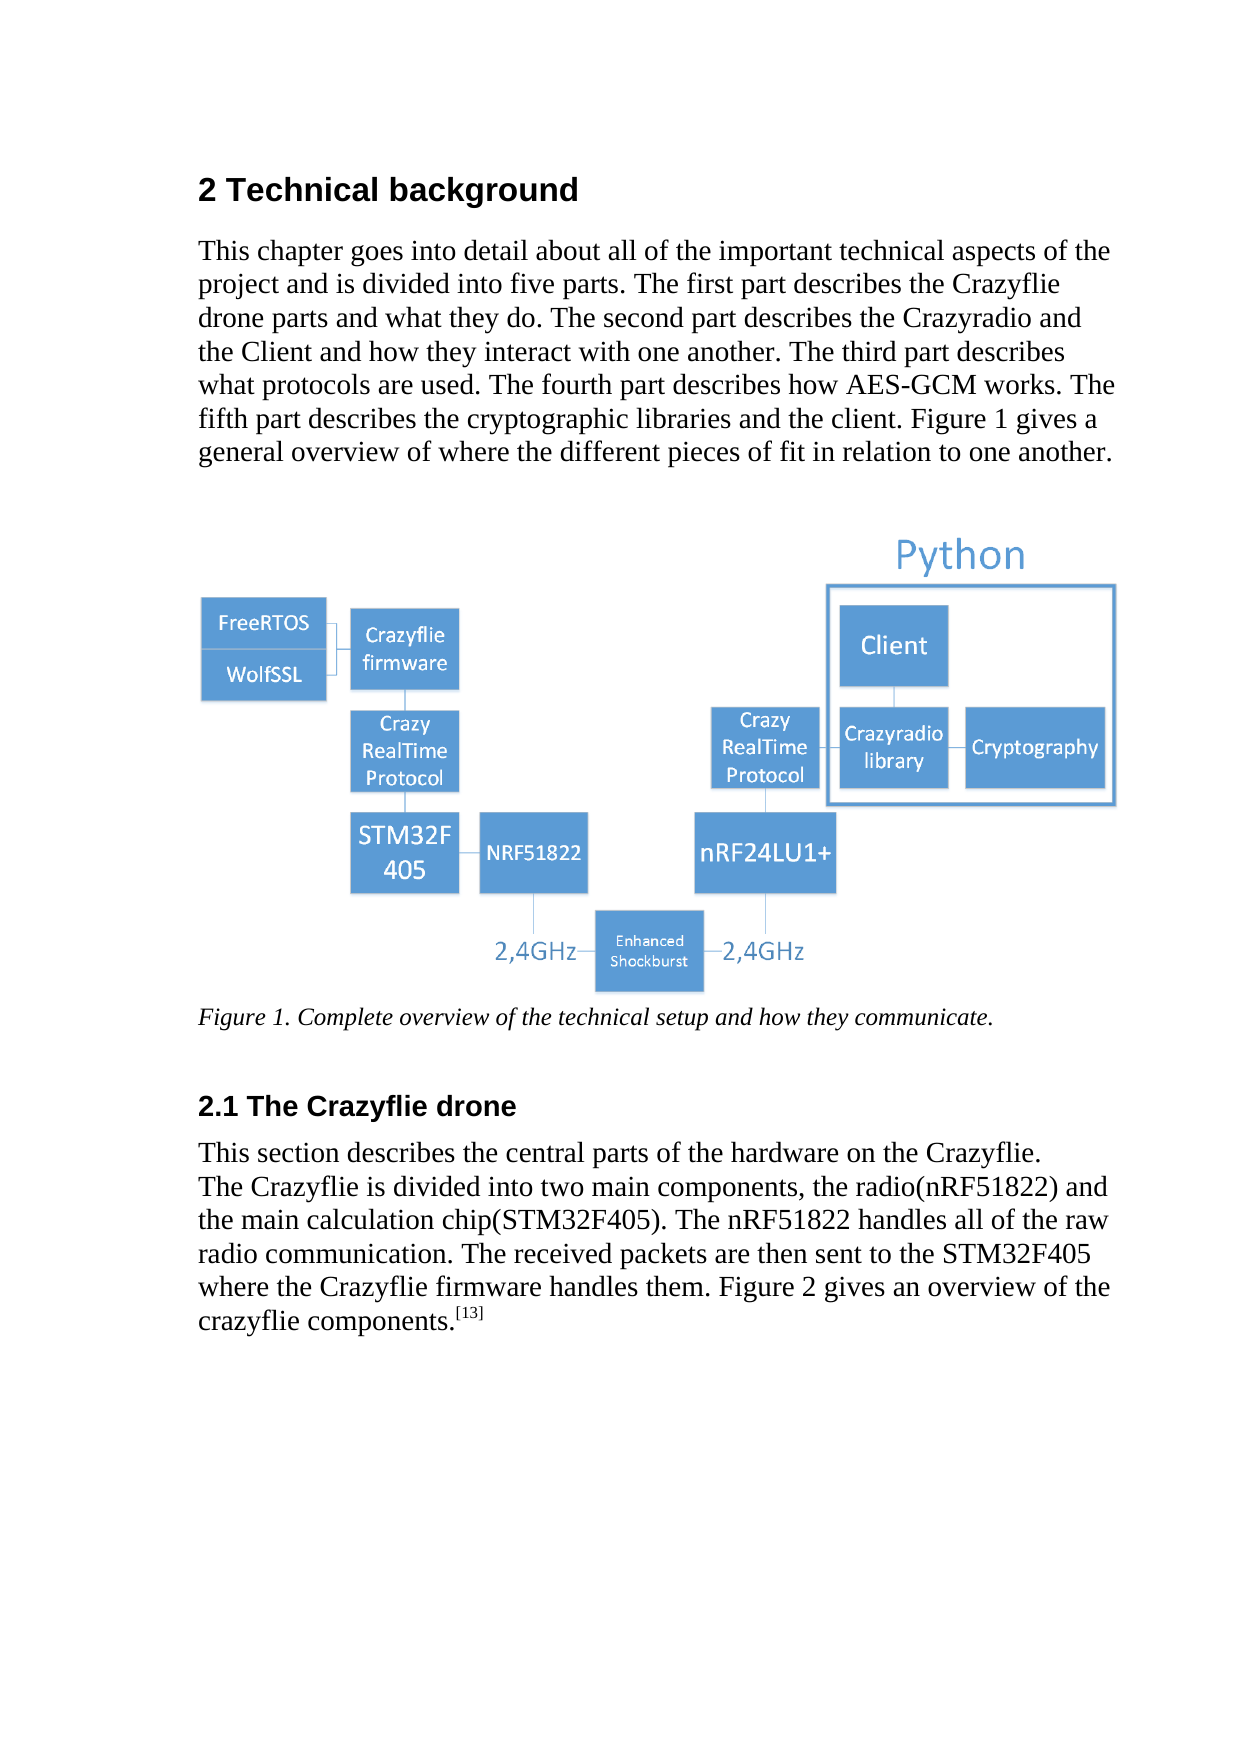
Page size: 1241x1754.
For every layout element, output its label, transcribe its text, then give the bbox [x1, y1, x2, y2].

text This section describes the central parts of the hardware on the Crazyflie. [198, 1135, 1119, 1169]
subtitle The Crazyflie drone [198, 1089, 1119, 1123]
text Figure 1. Complete overview of the technical setup and how they communicate. [198, 997, 1119, 1031]
text This chapter goes into detail about all of the important technical aspects of the project and is divided into five parts. The first part describes the Crazyflie drone parts and what they do. The second part describes the Crazyradio and the Client and how they interact with one another. The third part describes what protocols are used. The fourth part describes how AES-GCM works. The fifth part describes the cryptographic libraries and the client. Figure 1 gives a general overview of where the different pieces of fit in relation to one another. [198, 233, 1119, 468]
text The Crazyflie is divided into two main components, the radio(nRF51822) and the main calculation chip(STM32F405). The nRF51822 handles all of the raw radio communication. The received packets are then sent to the STM32F405 where the Crazyflie firmware handles them. Figure 2 gives an overview of the crazyflie components.[13] [198, 1169, 1119, 1336]
picture [197, 513, 1120, 997]
subtitle Technical background [198, 170, 1119, 208]
